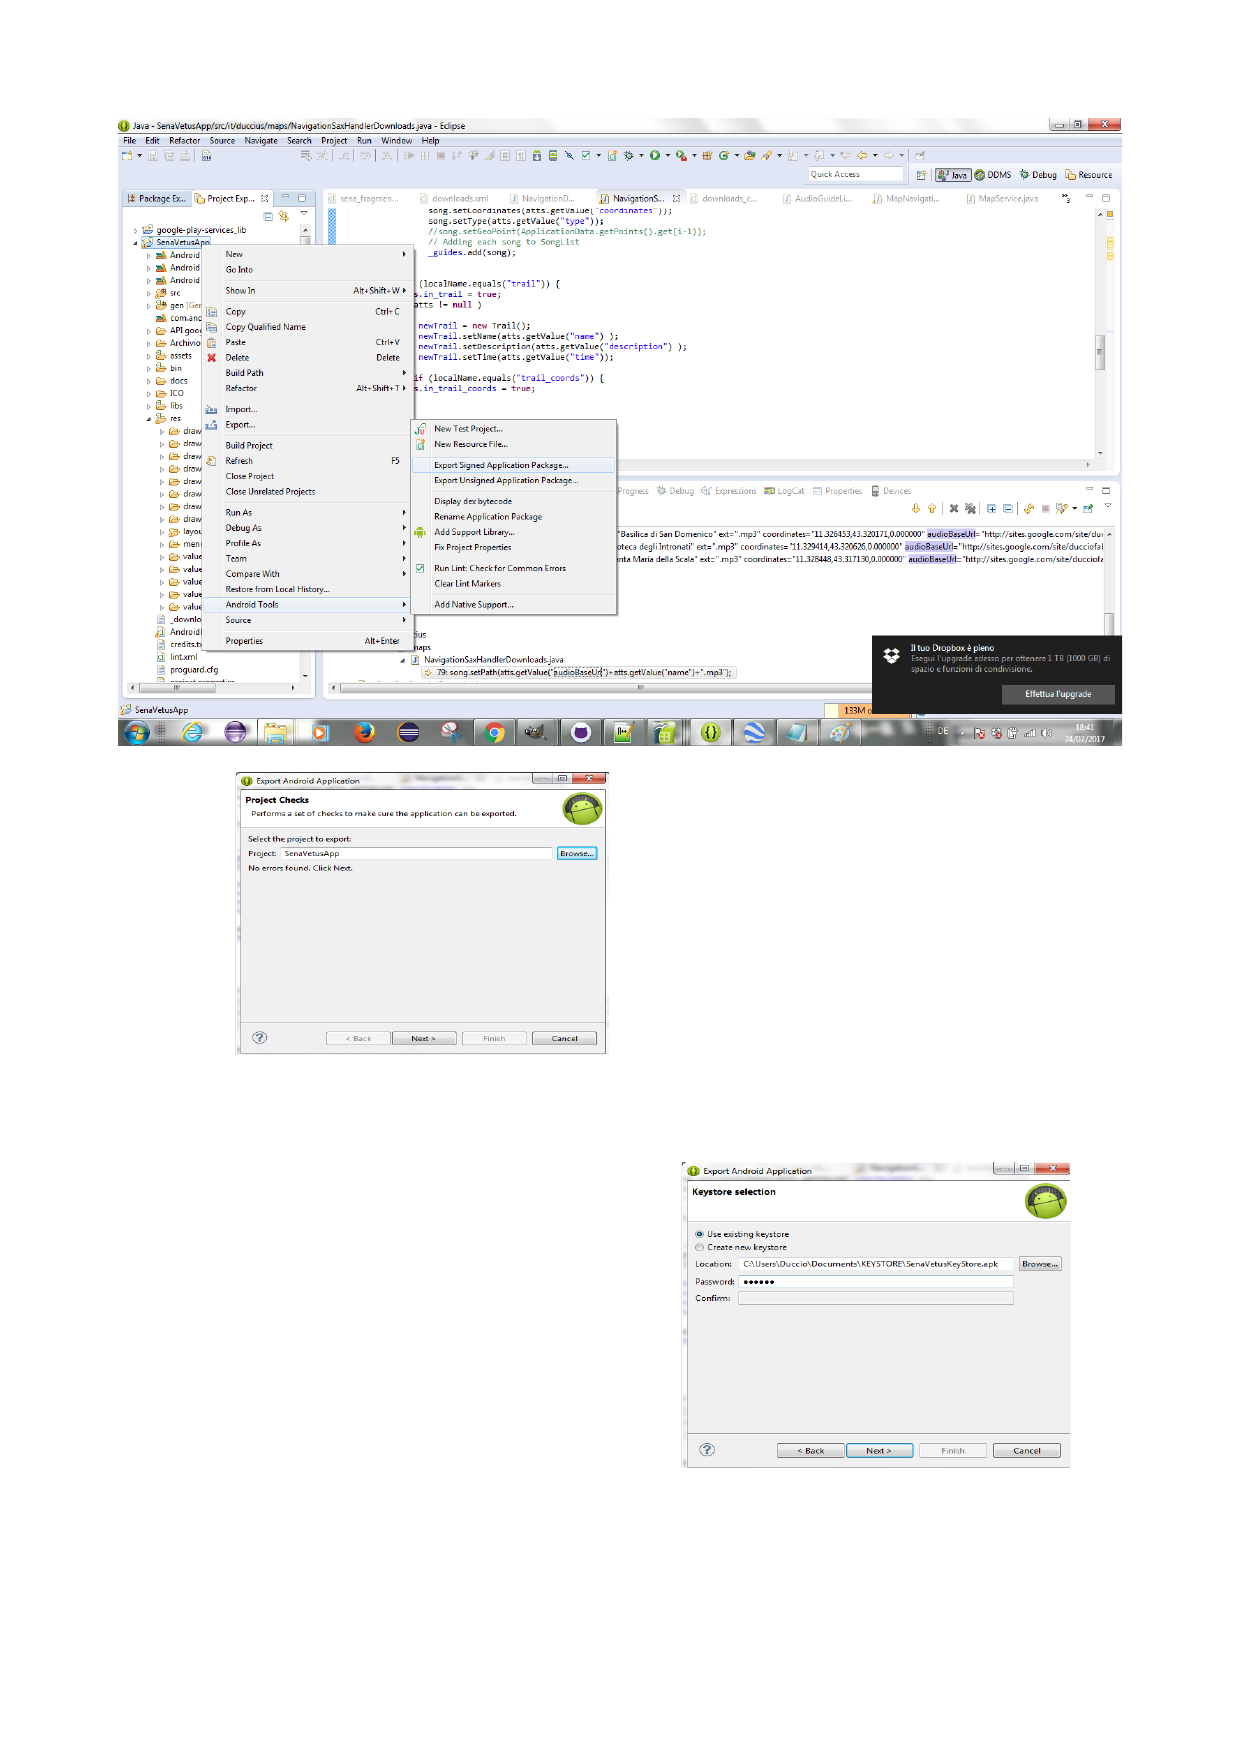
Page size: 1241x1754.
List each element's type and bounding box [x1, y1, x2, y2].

picture [118, 118, 1123, 746]
